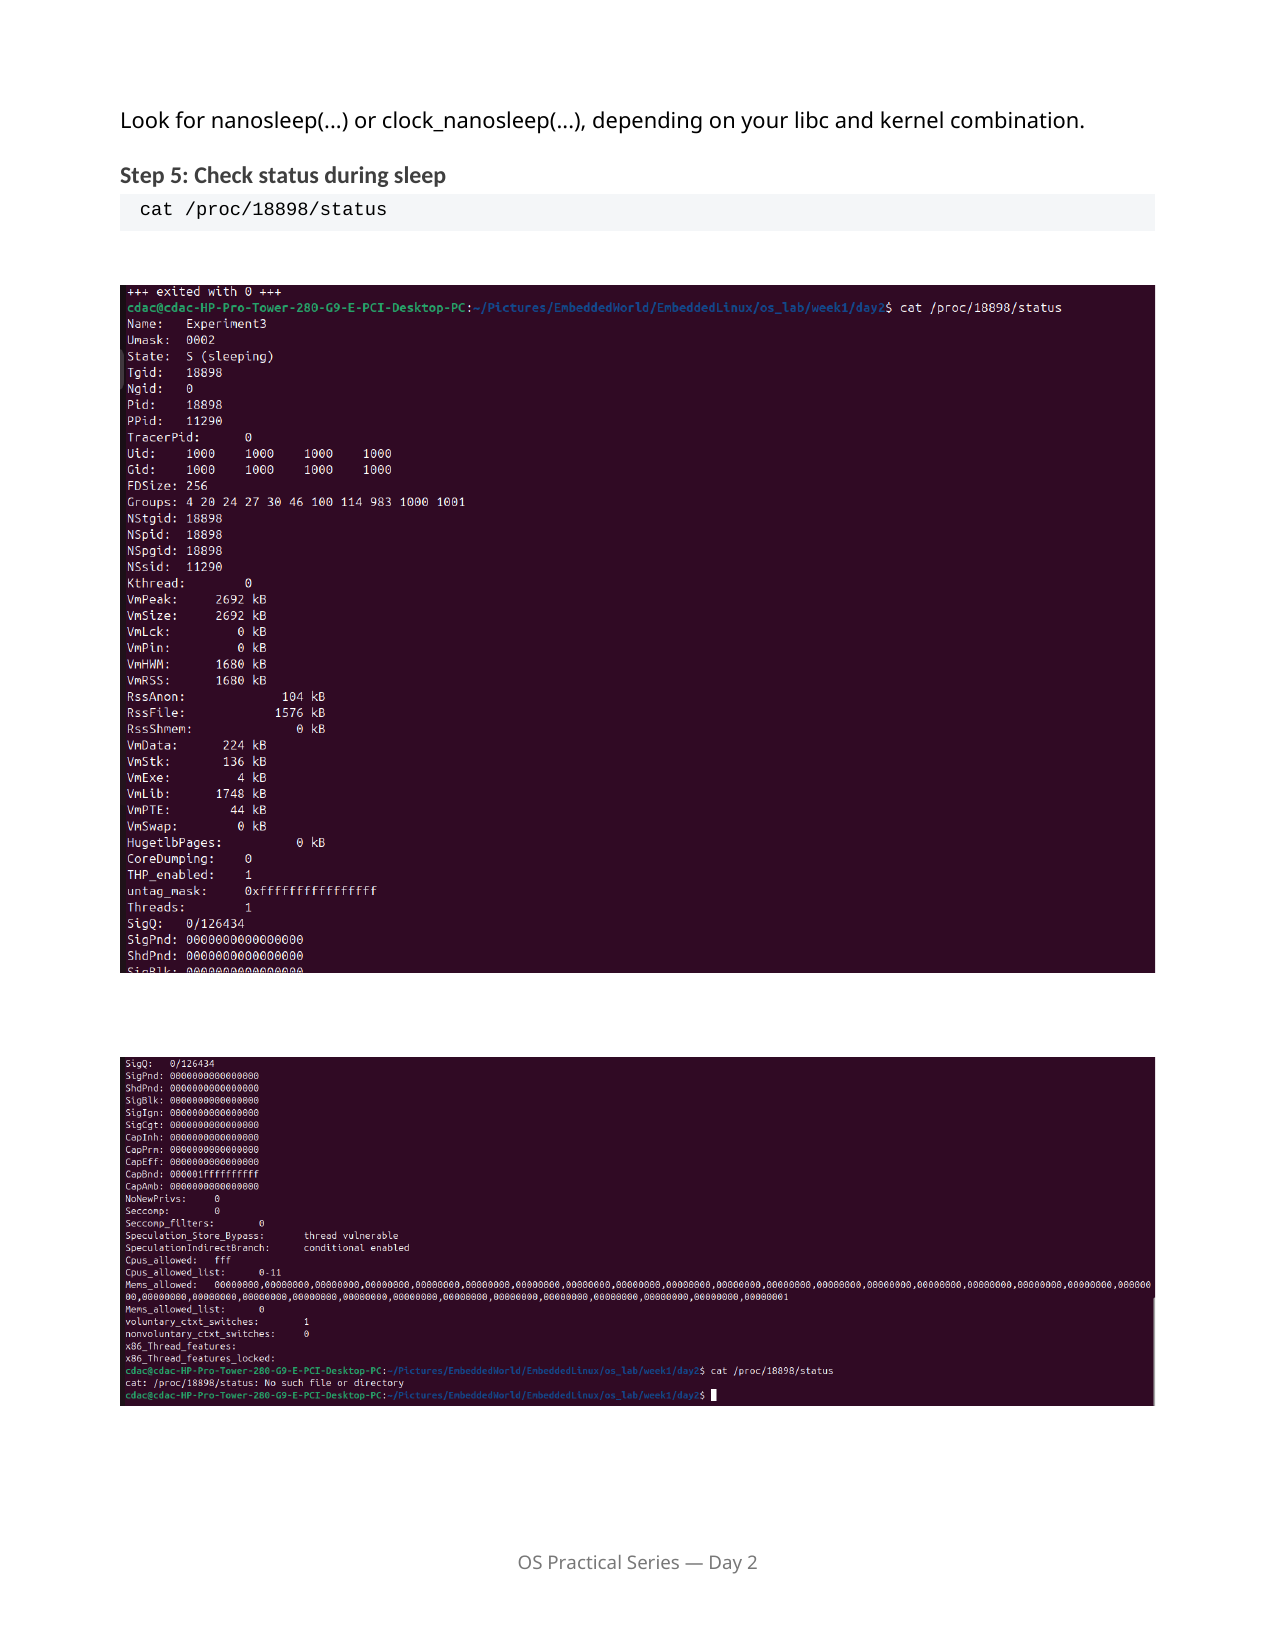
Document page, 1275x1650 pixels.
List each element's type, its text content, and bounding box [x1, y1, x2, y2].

picture [120, 285, 1155, 973]
picture [120, 1057, 1155, 1406]
subtitle Step 5: Check status during sleep [120, 160, 1155, 189]
text Look for nanosleep(...) or clock_nanosleep(...), depending on your libc and kernel combination. [120, 105, 1155, 135]
table_header cat /proc/18898/status [120, 194, 1155, 231]
